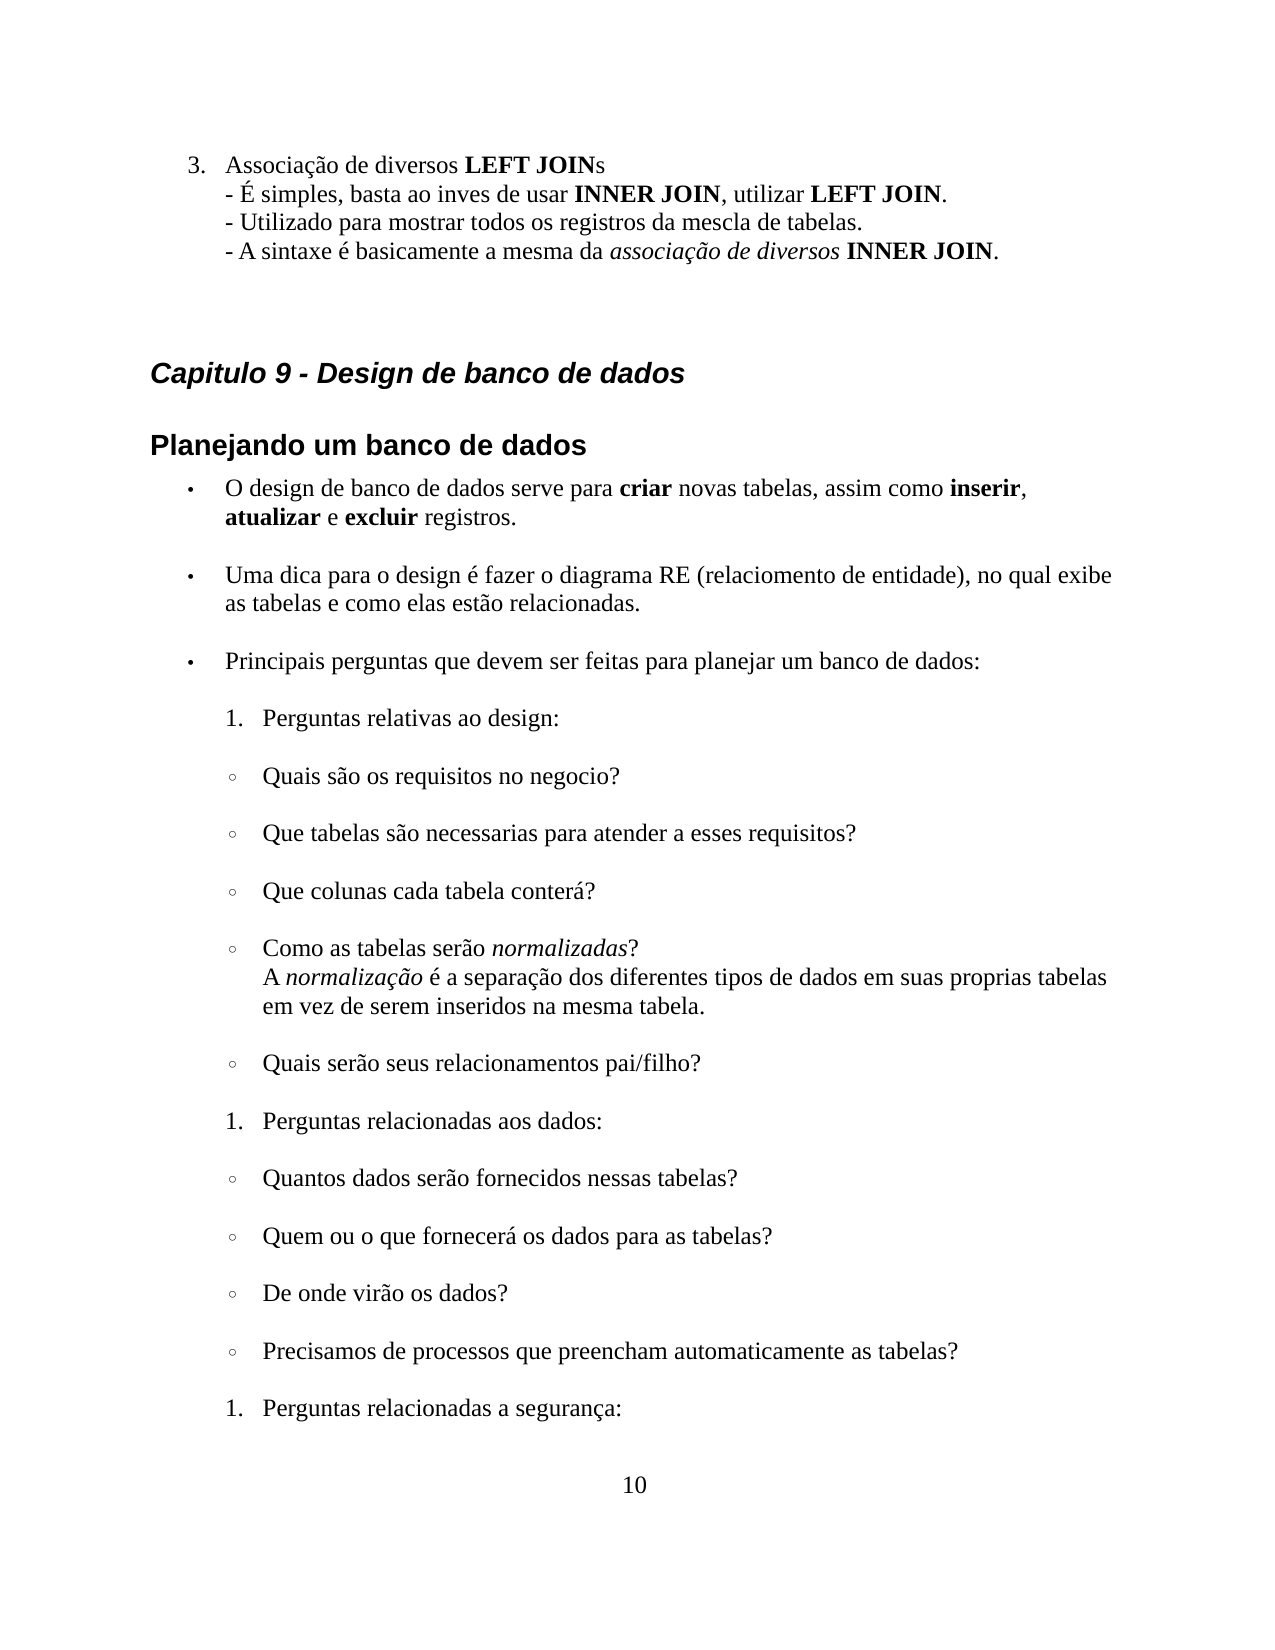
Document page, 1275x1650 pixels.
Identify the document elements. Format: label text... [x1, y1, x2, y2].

list O design de banco de dados serve para criar novas tabelas, assim como inserir, atualizar e excluir registros. [187, 473, 1125, 560]
list Perguntas relacionadas a segurança: [225, 1393, 1125, 1422]
list Associação de diversos LEFT JOINs - É simples, basta ao inves de usar INNER JOIN, utilizar LEFT JOIN. - Utilizado para mostrar todos os registros da mescla de tabelas. - A sintaxe é basicamente a mesma da associação de diversos INNER JOIN. [187, 150, 1125, 294]
list Quem ou o que fornecerá os dados para as tabelas? [225, 1221, 1125, 1278]
subtitle Capitulo 9 - Design de banco de dados [150, 356, 1125, 390]
list Como as tabelas serão normalizadas? A normalização é a separação dos diferentes tipos de dados em suas proprias tabelas em vez de serem inseridos na mesma tabela. [225, 933, 1125, 1048]
list Uma dica para o design é fazer o diagrama RE (relaciomento de entidade), no qual exibe as tabelas e como elas estão relacionadas. [187, 560, 1125, 646]
list Quais serão seus relacionamentos pai/filho? [225, 1048, 1125, 1106]
list Principais perguntas que devem ser feitas para planejar um banco de dados: [187, 646, 1125, 703]
list Que colunas cada tabela conterá? [225, 876, 1125, 933]
list Perguntas relacionadas aos dados: [225, 1106, 1125, 1163]
list Quantos dados serão fornecidos nessas tabelas? [225, 1163, 1125, 1221]
list Que tabelas são necessarias para atender a esses requisitos? [225, 818, 1125, 876]
subtitle Planejando um banco de dados [150, 427, 1125, 461]
list Quais são os requisitos no negocio? [225, 761, 1125, 818]
list Precisamos de processos que preencham automaticamente as tabelas? [225, 1336, 1125, 1393]
list De onde virão os dados? [225, 1278, 1125, 1336]
list Perguntas relativas ao design: [225, 703, 1125, 761]
